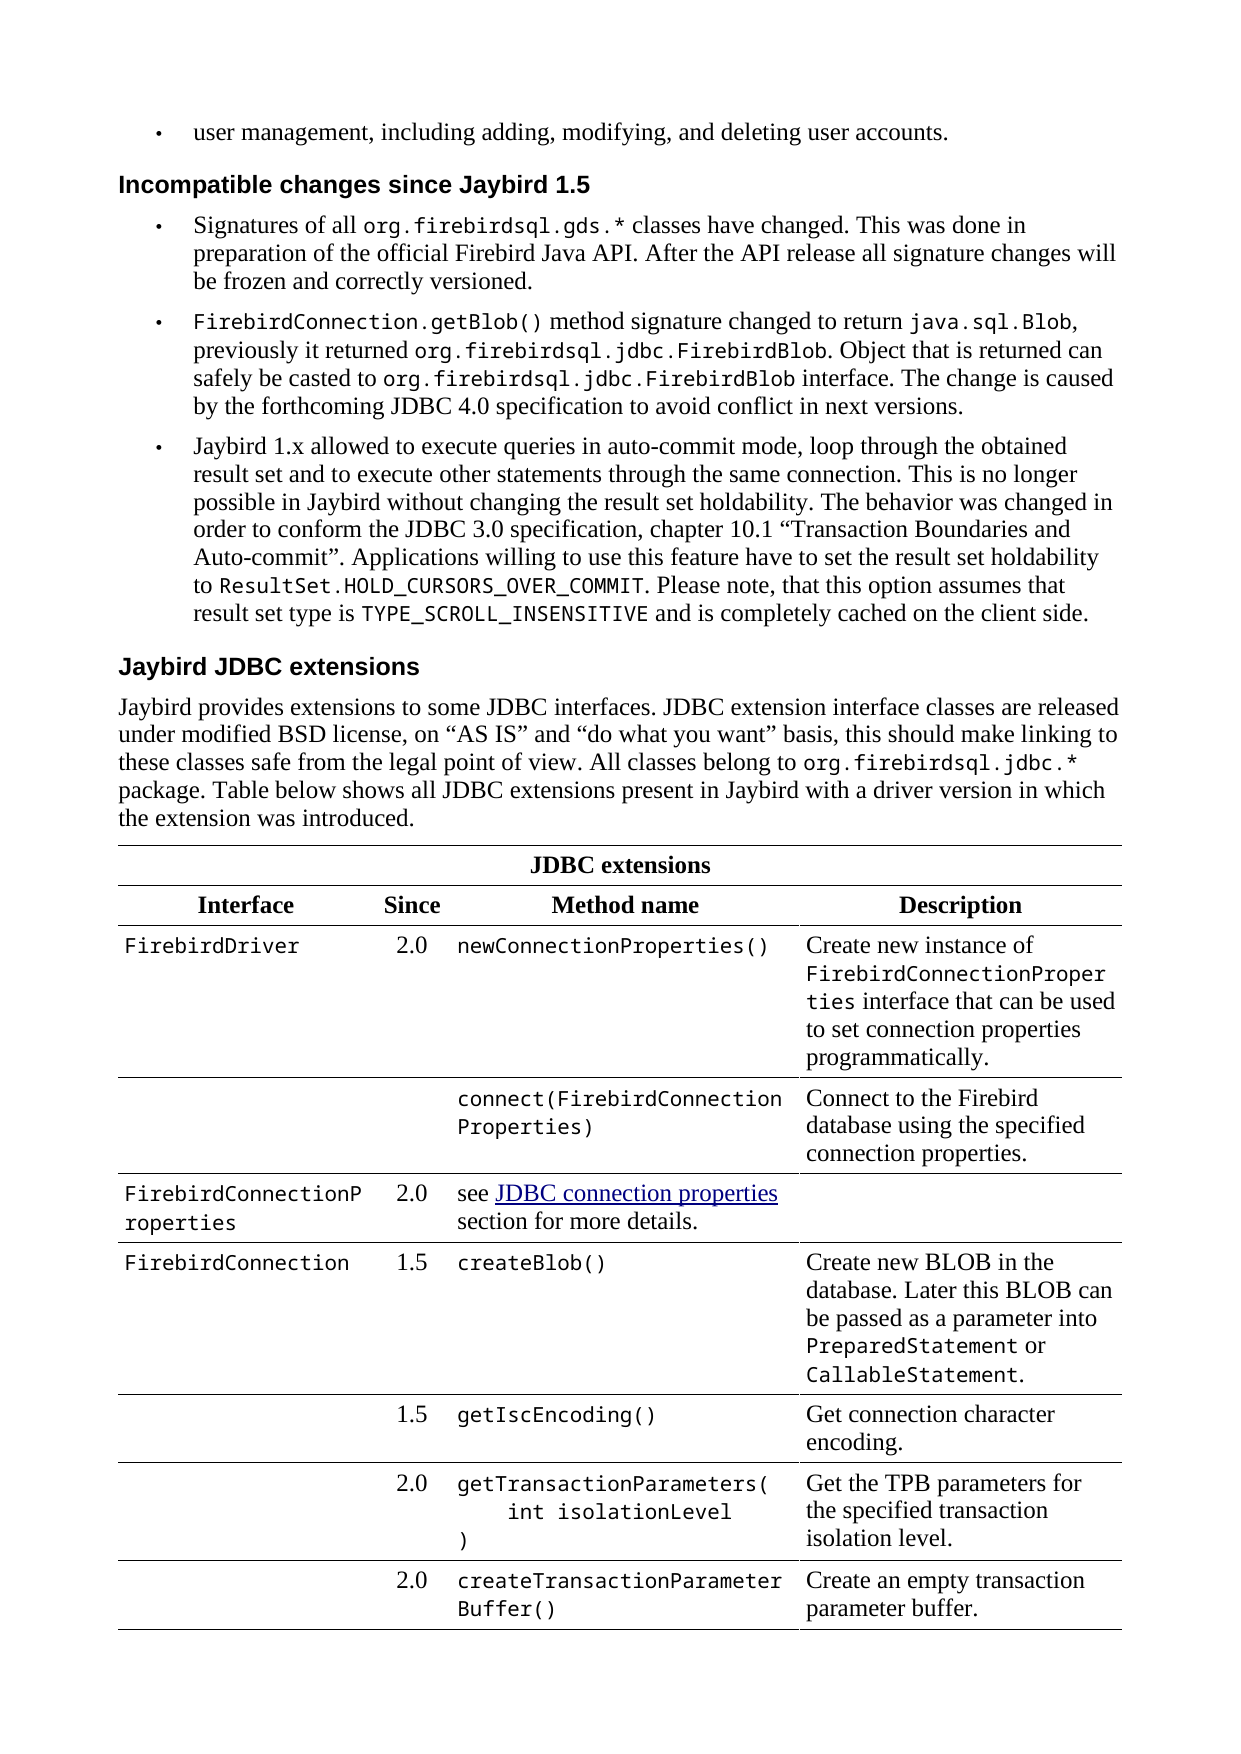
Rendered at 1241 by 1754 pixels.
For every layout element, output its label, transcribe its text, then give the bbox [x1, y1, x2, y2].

table_cell [373, 1078, 451, 1173]
table_cell Since [373, 886, 451, 925]
table_header JDBC extensions [118, 846, 1122, 885]
table_cell 1.5 [373, 1395, 451, 1462]
table_cell getTransactionParameters( int isolationLevel ) [451, 1463, 799, 1560]
table_cell connect(FirebirdConnectionProperties) [451, 1078, 799, 1173]
subtitle Incompatible changes since Jaybird 1.5 [118, 171, 1122, 199]
table_cell 2.0 [373, 1174, 451, 1242]
table_cell [118, 1463, 373, 1560]
table_cell Get connection character encoding. [800, 1395, 1122, 1462]
table_cell [118, 1561, 373, 1629]
list user management, including adding, modifying, and deleting user accounts. [156, 118, 1122, 146]
list Jaybird 1.x allowed to execute queries in auto-commit mode, loop through the obtained result set and to execute other statements through the same connection. This is no longer possible in Jaybird without changing the result set holdability. The behavior was changed in order to conform the JDBC 3.0 specification, chapter 10.1 “Transaction Boundaries and Auto-commit”. Applications willing to use this feature have to set the result set holdability to ResultSet.HOLD_CURSORS_OVER_COMMIT. Please note, that this option assumes that result set type is TYPE_SCROLL_INSENSITIVE and is completely cached on the client side. [156, 432, 1122, 627]
table_cell FirebirdDriver [118, 926, 373, 1077]
table_cell Connect to the Firebird database using the specified connection properties. [800, 1078, 1122, 1173]
table_cell createBlob() [451, 1243, 799, 1394]
list FirebirdConnection.getBlob() method signature changed to return java.sql.Blob, previously it returned org.firebirdsql.jdbc.FirebirdBlob. Object that is returned can safely be casted to org.firebirdsql.jdbc.FirebirdBlob interface. The change is caused by the forthcoming JDBC 4.0 specification to avoid conflict in next versions. [156, 307, 1122, 420]
table_cell Create an empty transaction parameter buffer. [800, 1561, 1122, 1629]
table_cell [118, 1078, 373, 1173]
table_cell FirebirdConnection [118, 1243, 373, 1394]
table_cell 1.5 [373, 1243, 451, 1394]
table_cell Description [800, 886, 1122, 925]
table_cell FirebirdConnectionProperties [118, 1174, 373, 1242]
table_cell createTransactionParameterBuffer() [451, 1561, 799, 1629]
table_cell Interface [118, 886, 373, 925]
list Signatures of all org.firebirdsql.gds.* classes have changed. This was done in preparation of the official Firebird Java API. After the API release all signature changes will be frozen and correctly versioned. [156, 211, 1122, 295]
table_cell Create new BLOB in the database. Later this BLOB can be passed as a parameter into PreparedStatement or CallableStatement. [800, 1243, 1122, 1394]
table_cell 2.0 [373, 926, 451, 1077]
table_cell getIscEncoding() [451, 1395, 799, 1462]
table_cell Get the TPB parameters for the specified transaction isolation level. [800, 1463, 1122, 1560]
table_cell 2.0 [373, 1561, 451, 1629]
table_cell Method name [451, 886, 799, 925]
table_cell [118, 1395, 373, 1462]
table_cell see JDBC connection properties section for more details. [451, 1174, 799, 1242]
table_cell newConnectionProperties() [451, 926, 799, 1077]
text Jaybird provides extensions to some JDBC interfaces. JDBC extension interface classes are released under modified BSD license, on “AS IS” and “do what you want” basis, this should make linking to these classes safe from the legal point of view. All classes belong to org.firebirdsql.jdbc.* package. Table below shows all JDBC extensions present in Jaybird with a driver version in which the extension was introduced. [118, 693, 1122, 832]
subtitle Jaybird JDBC extensions [118, 652, 1122, 680]
table_cell [800, 1174, 1122, 1242]
table_cell Create new instance of FirebirdConnectionProperties interface that can be used to set connection properties programmatically. [800, 926, 1122, 1077]
table_cell 2.0 [373, 1463, 451, 1560]
